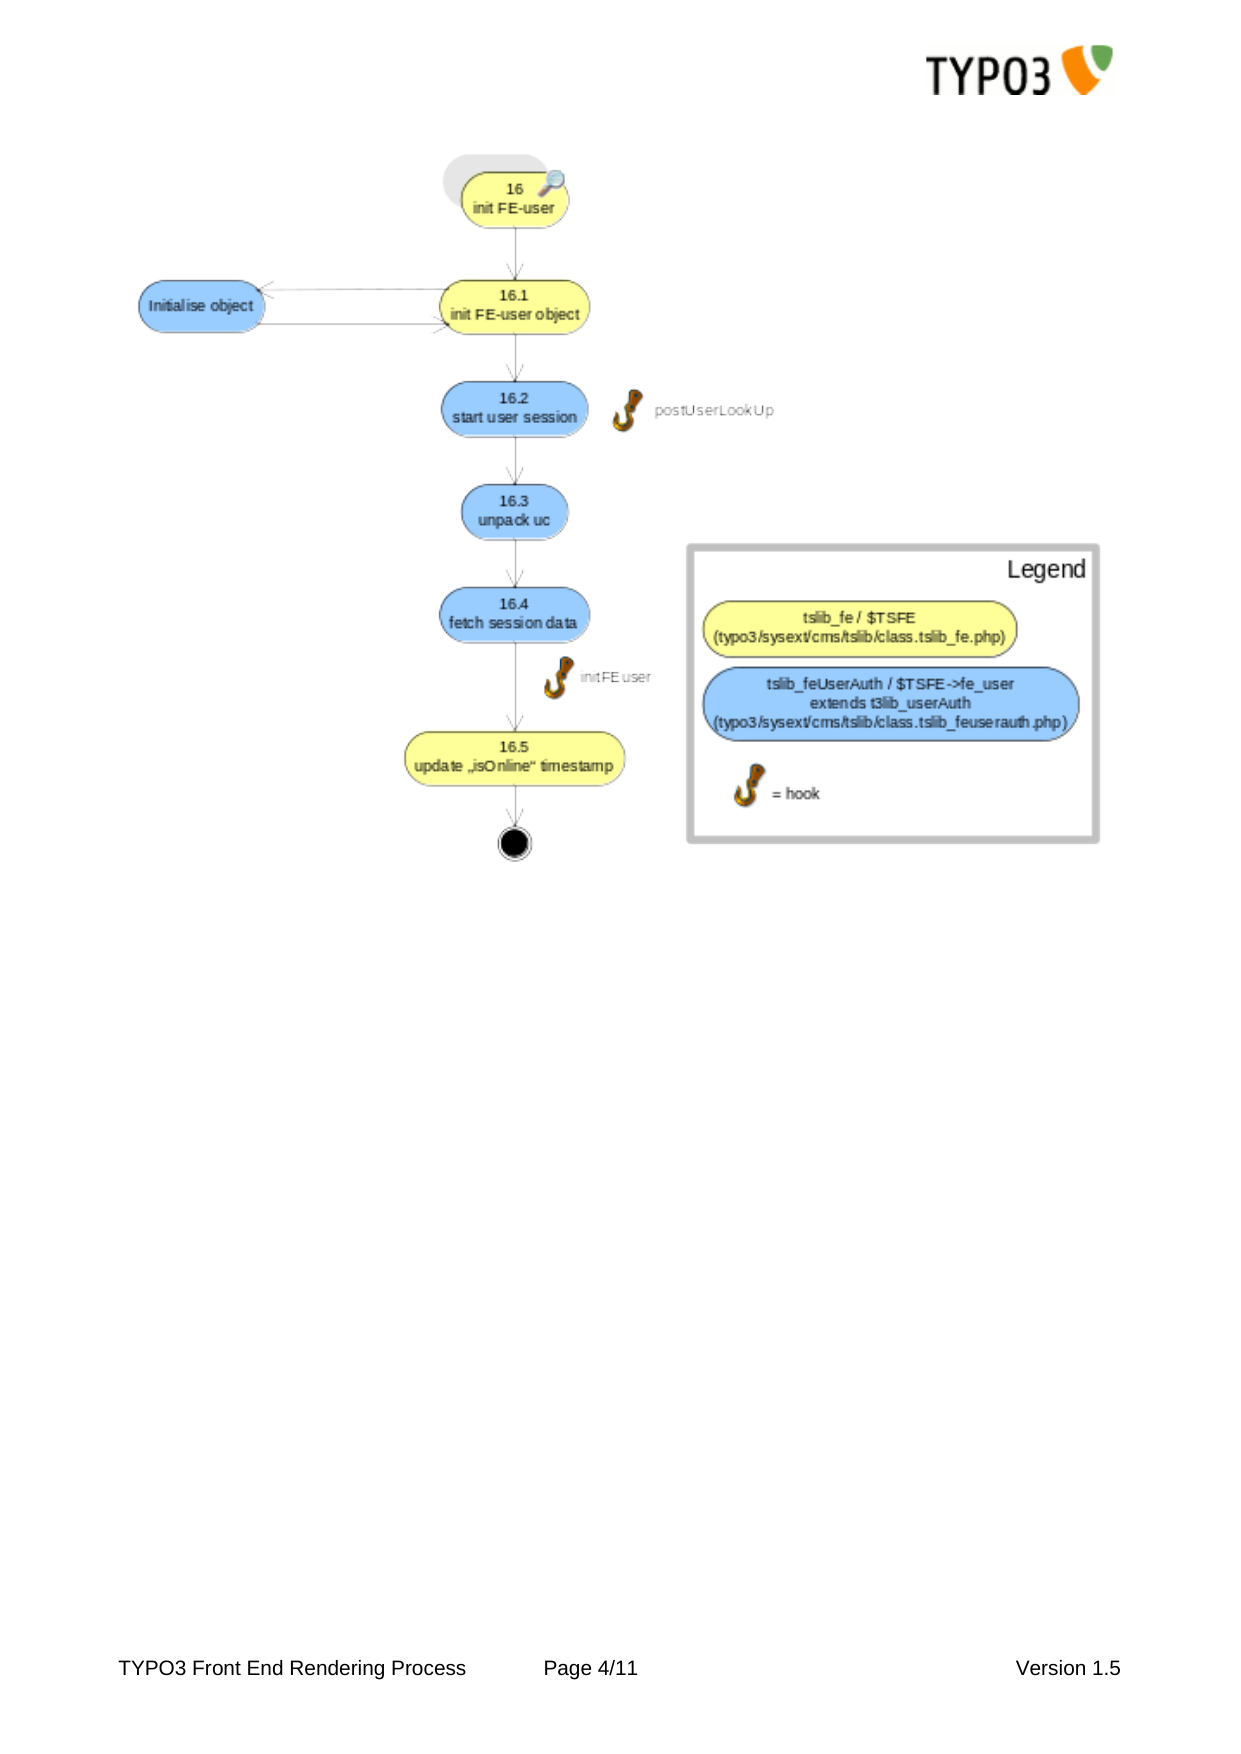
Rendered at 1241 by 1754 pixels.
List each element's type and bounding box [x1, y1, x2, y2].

picture [926, 44, 1116, 95]
